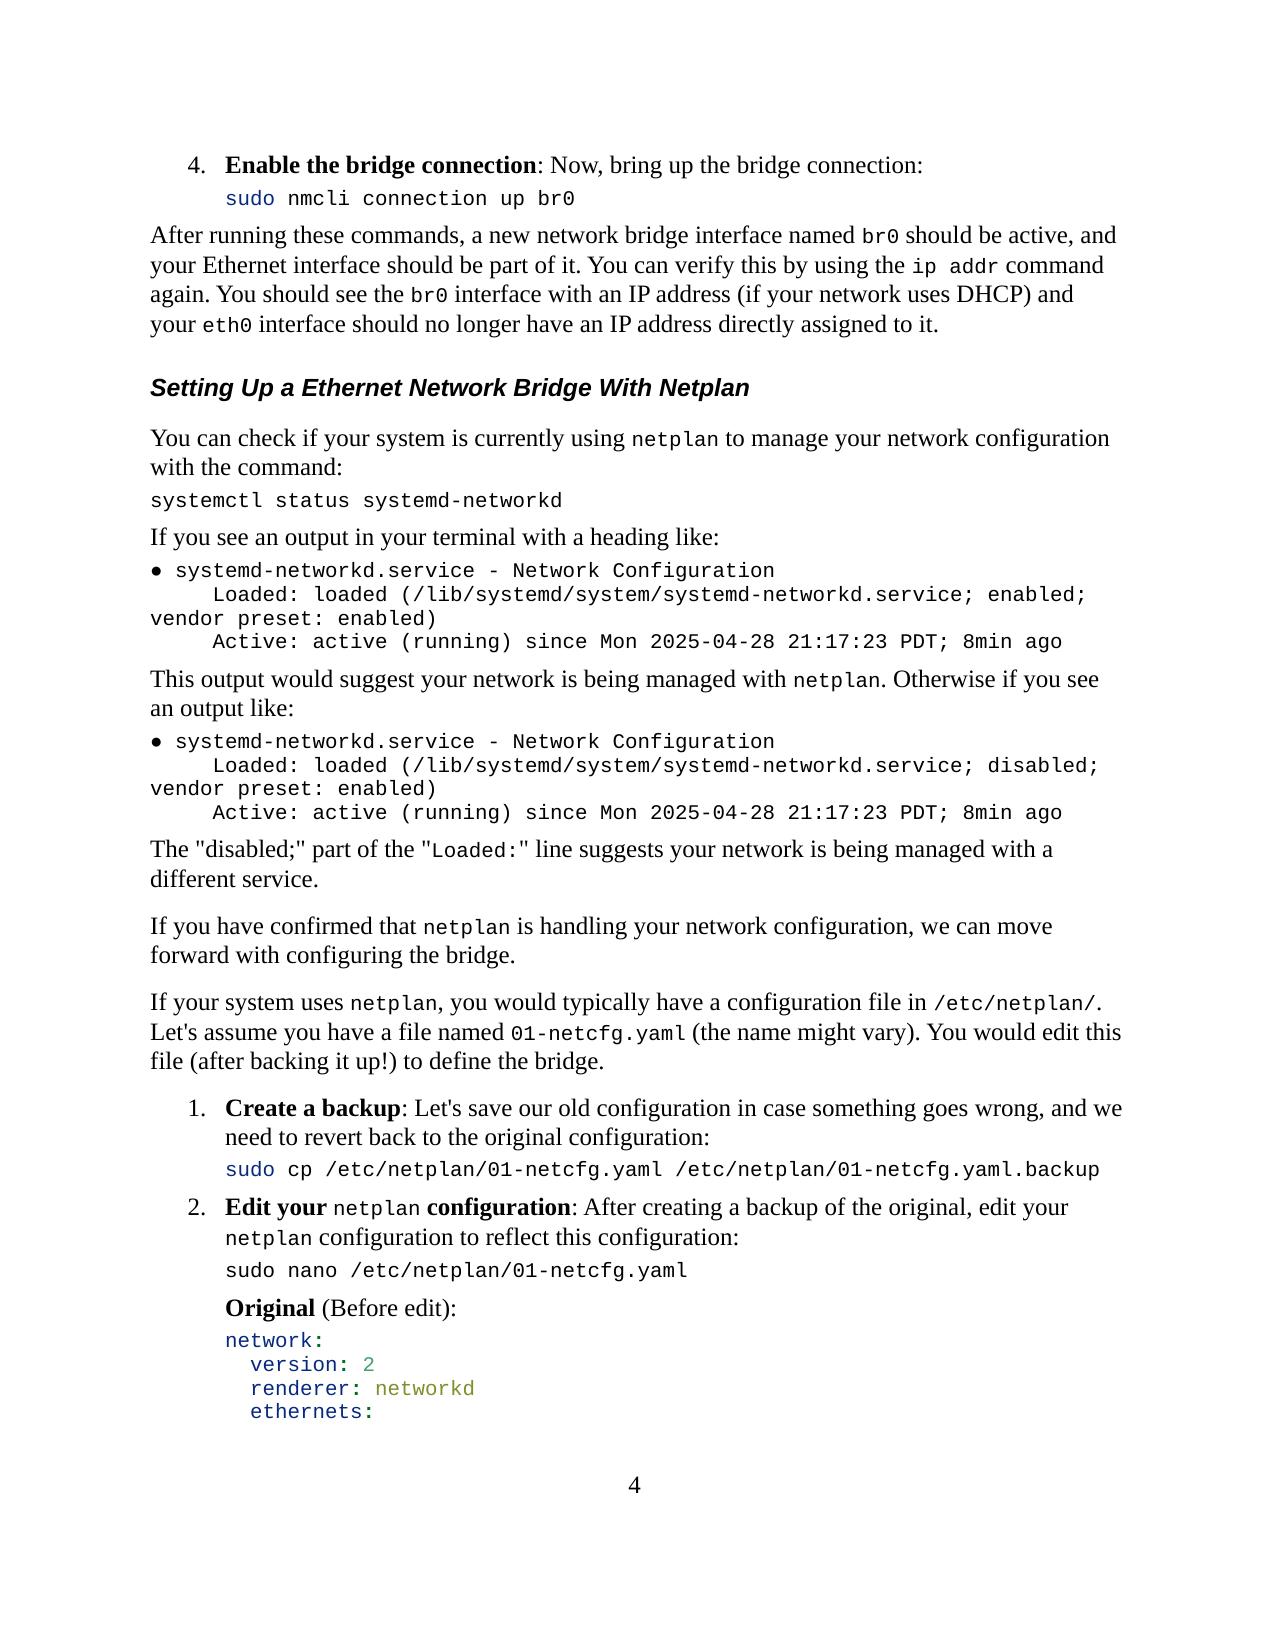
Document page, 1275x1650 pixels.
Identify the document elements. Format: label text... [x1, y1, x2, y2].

list Original (Before edit): [187, 1293, 1125, 1321]
text After running these commands, a new network bridge interface named br0 should be active, and your Ethernet interface should be part of it. You can verify this by using the ip addr command again. You should see the br0 interface with an IP address (if your network uses DHCP) and your eth0 interface should no longer have an IP address directly assigned to it. [150, 220, 1125, 339]
text If your system uses netplan, you would typically have a configuration file in /etc/netplan/. Let's assume you have a file named 01-netcfg.yaml (the name might vary). You would edit this file (after backing it up!) to define the bridge. [150, 987, 1125, 1075]
text This output would suggest your network is being managed with netplan. Otherwise if you see an output like: [150, 664, 1125, 722]
list Create a backup: Let's save our old configuration in case something goes wrong, and we need to revert back to the original configuration: [187, 1093, 1125, 1150]
list Enable the bridge connection: Now, bring up the bridge connection: [187, 150, 1125, 179]
list Edit your netplan configuration: After creating a backup of the original, edit your netplan configuration to reflect this configuration: [187, 1192, 1125, 1251]
text ● systemd-networkd.service - Network Configuration [150, 731, 1125, 755]
text The "disabled;" part of the "Loaded:" line suggests your network is being managed with a different service. [150, 834, 1125, 893]
text Active: active (running) since Mon 2025-04-28 21:17:23 PDT; 8min ago [150, 802, 1125, 826]
text Active: active (running) since Mon 2025-04-28 21:17:23 PDT; 8min ago [150, 631, 1125, 655]
text systemctl status systemd-networkd [150, 490, 1125, 513]
text ● systemd-networkd.service - Network Configuration [150, 560, 1125, 584]
list ethernets: [187, 1401, 1125, 1425]
text You can check if your system is currently using netplan to manage your network configuration with the command: [150, 423, 1125, 481]
list renderer: networkd [187, 1378, 1125, 1401]
list sudo nano /etc/netplan/01-netcfg.yaml [187, 1260, 1125, 1284]
list sudo nmcli connection up br0 [187, 188, 1125, 211]
list version: 2 [187, 1354, 1125, 1378]
text If you have confirmed that netplan is handling your network configuration, we can move forward with configuring the bridge. [150, 911, 1125, 969]
subtitle Setting Up a Ethernet Network Bridge With Netplan [150, 373, 1125, 401]
text Loaded: loaded (/lib/systemd/system/systemd-networkd.service; enabled; vendor preset: enabled) [150, 584, 1125, 631]
text If you see an output in your terminal with a heading like: [150, 522, 1125, 551]
text Loaded: loaded (/lib/systemd/system/systemd-networkd.service; disabled; vendor preset: enabled) [150, 755, 1125, 802]
list sudo cp /etc/netplan/01-netcfg.yaml /etc/netplan/01-netcfg.yaml.backup [187, 1159, 1125, 1183]
list network: [187, 1330, 1125, 1354]
